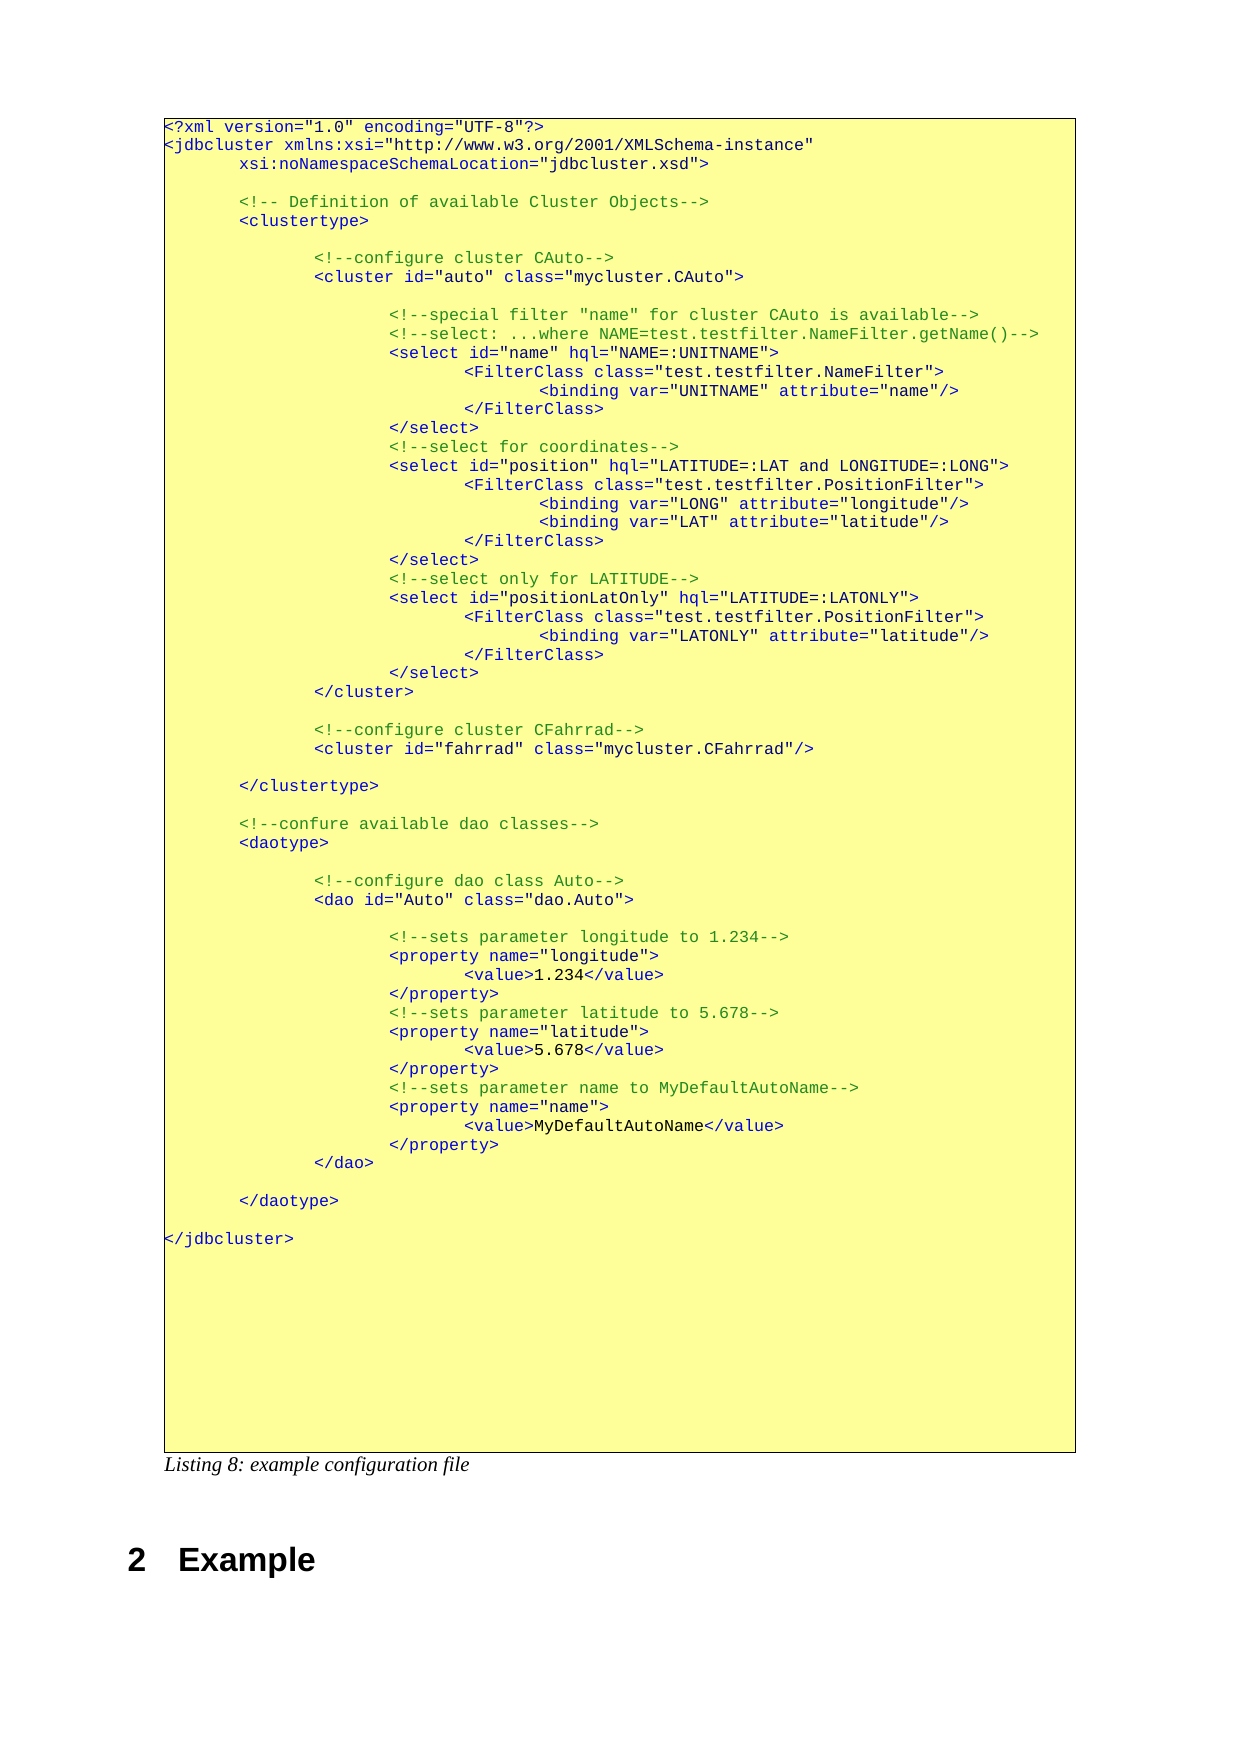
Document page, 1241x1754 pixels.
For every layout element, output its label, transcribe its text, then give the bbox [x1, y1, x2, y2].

subtitle Example [118, 1541, 1122, 1579]
list Listing 8: example configuration file [164, 1453, 1076, 1476]
